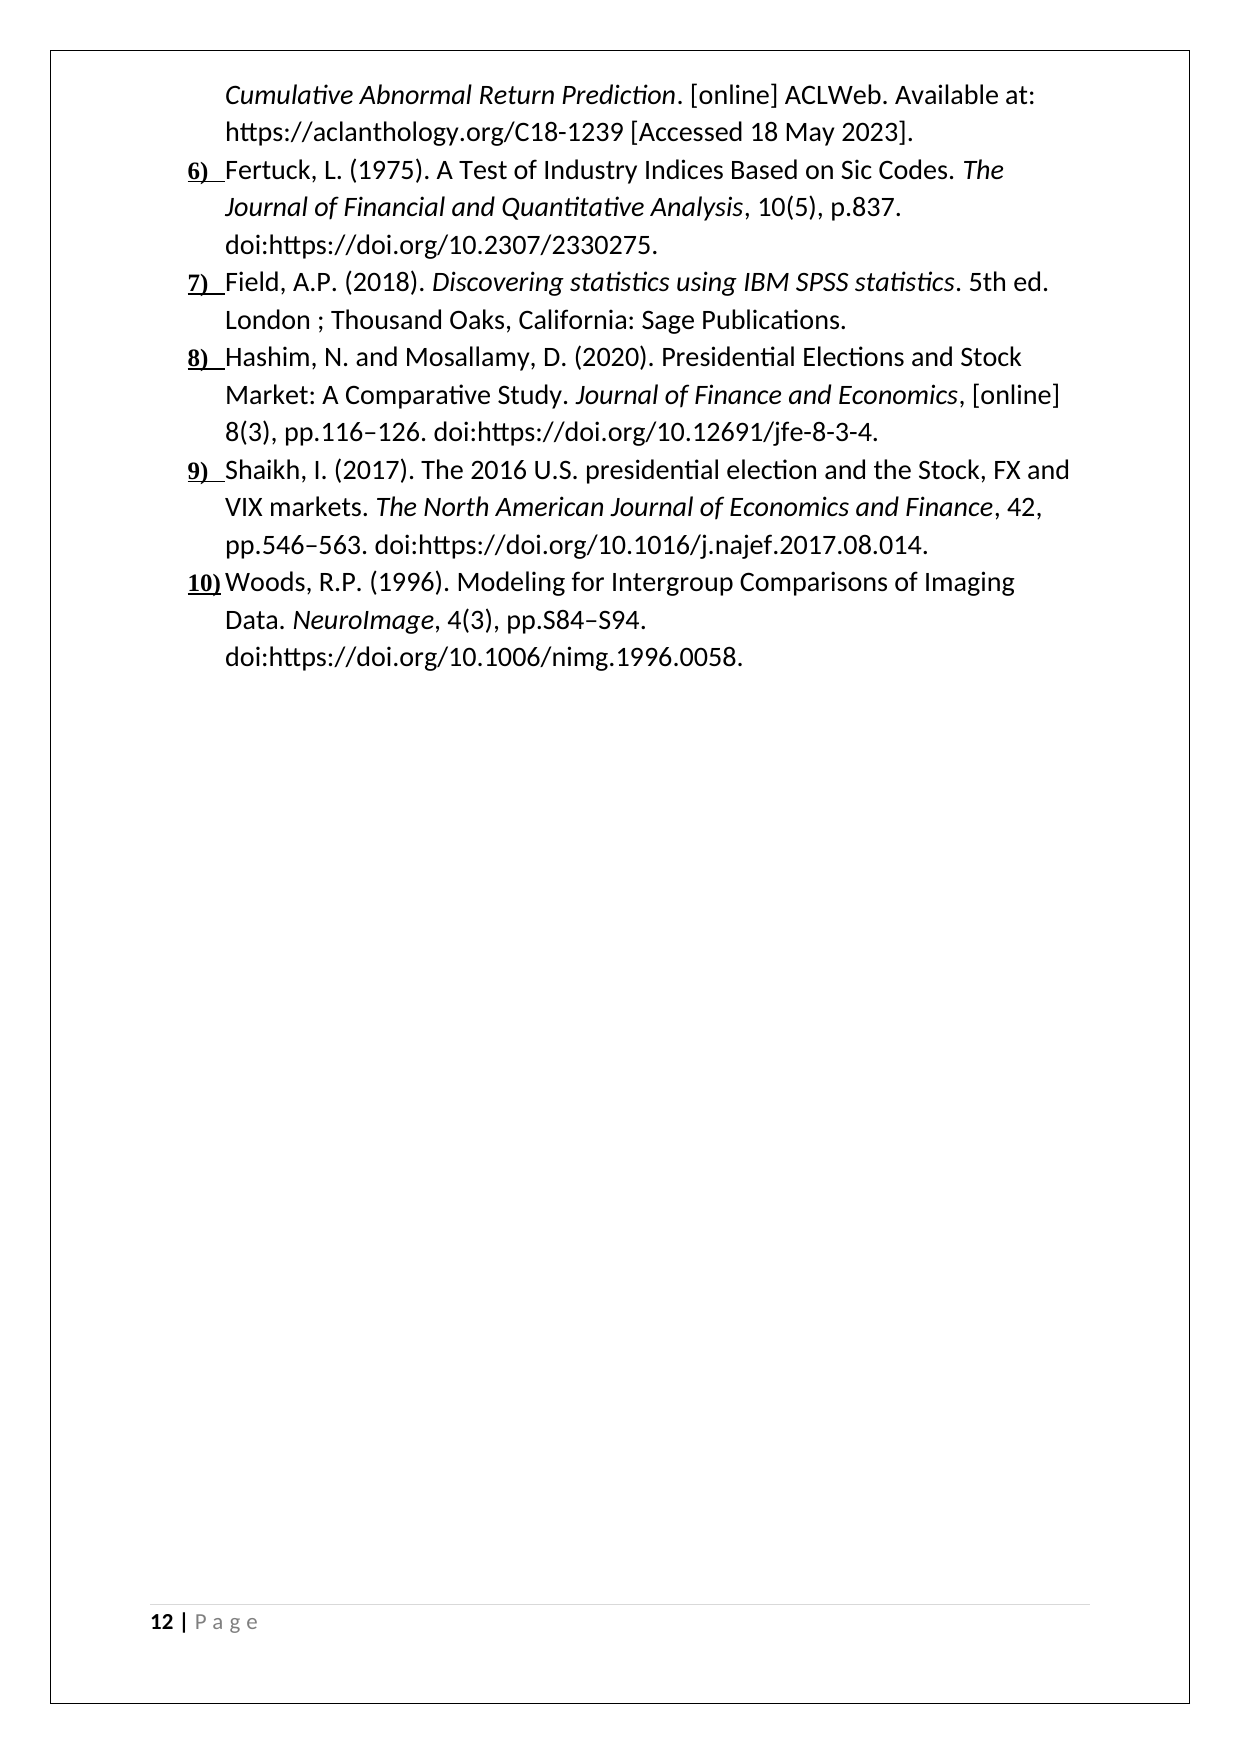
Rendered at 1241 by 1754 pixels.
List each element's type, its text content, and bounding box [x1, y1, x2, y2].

list Hashim, N. and Mosallamy, D. (2020). Presidential Elections and Stock Market: A Comparative Study. Journal of Finance and Economics, [online] 8(3), pp.116–126. doi:https://doi.org/10.12691/jfe-8-3-4. [187, 336, 1090, 449]
list Cumulative Abnormal Return Prediction. [online] ACLWeb. Available at: https://aclanthology.org/C18-1239 [Accessed 18 May 2023]. [187, 74, 1090, 149]
list Field, A.P. (2018). Discovering statistics using IBM SPSS statistics. 5th ed. London ; Thousand Oaks, California: Sage Publications. [187, 261, 1090, 336]
list Fertuck, L. (1975). A Test of Industry Indices Based on Sic Codes. The Journal of Financial and Quantitative Analysis, 10(5), p.837. doi:https://doi.org/10.2307/2330275. [187, 149, 1090, 261]
list Shaikh, I. (2017). The 2016 U.S. presidential election and the Stock, FX and VIX markets. The North American Journal of Economics and Finance, 42, pp.546–563. doi:https://doi.org/10.1016/j.najef.2017.08.014. [187, 449, 1090, 561]
list Woods, R.P. (1996). Modeling for Intergroup Comparisons of Imaging Data. NeuroImage, 4(3), pp.S84–S94. doi:https://doi.org/10.1006/nimg.1996.0058. [187, 561, 1090, 674]
